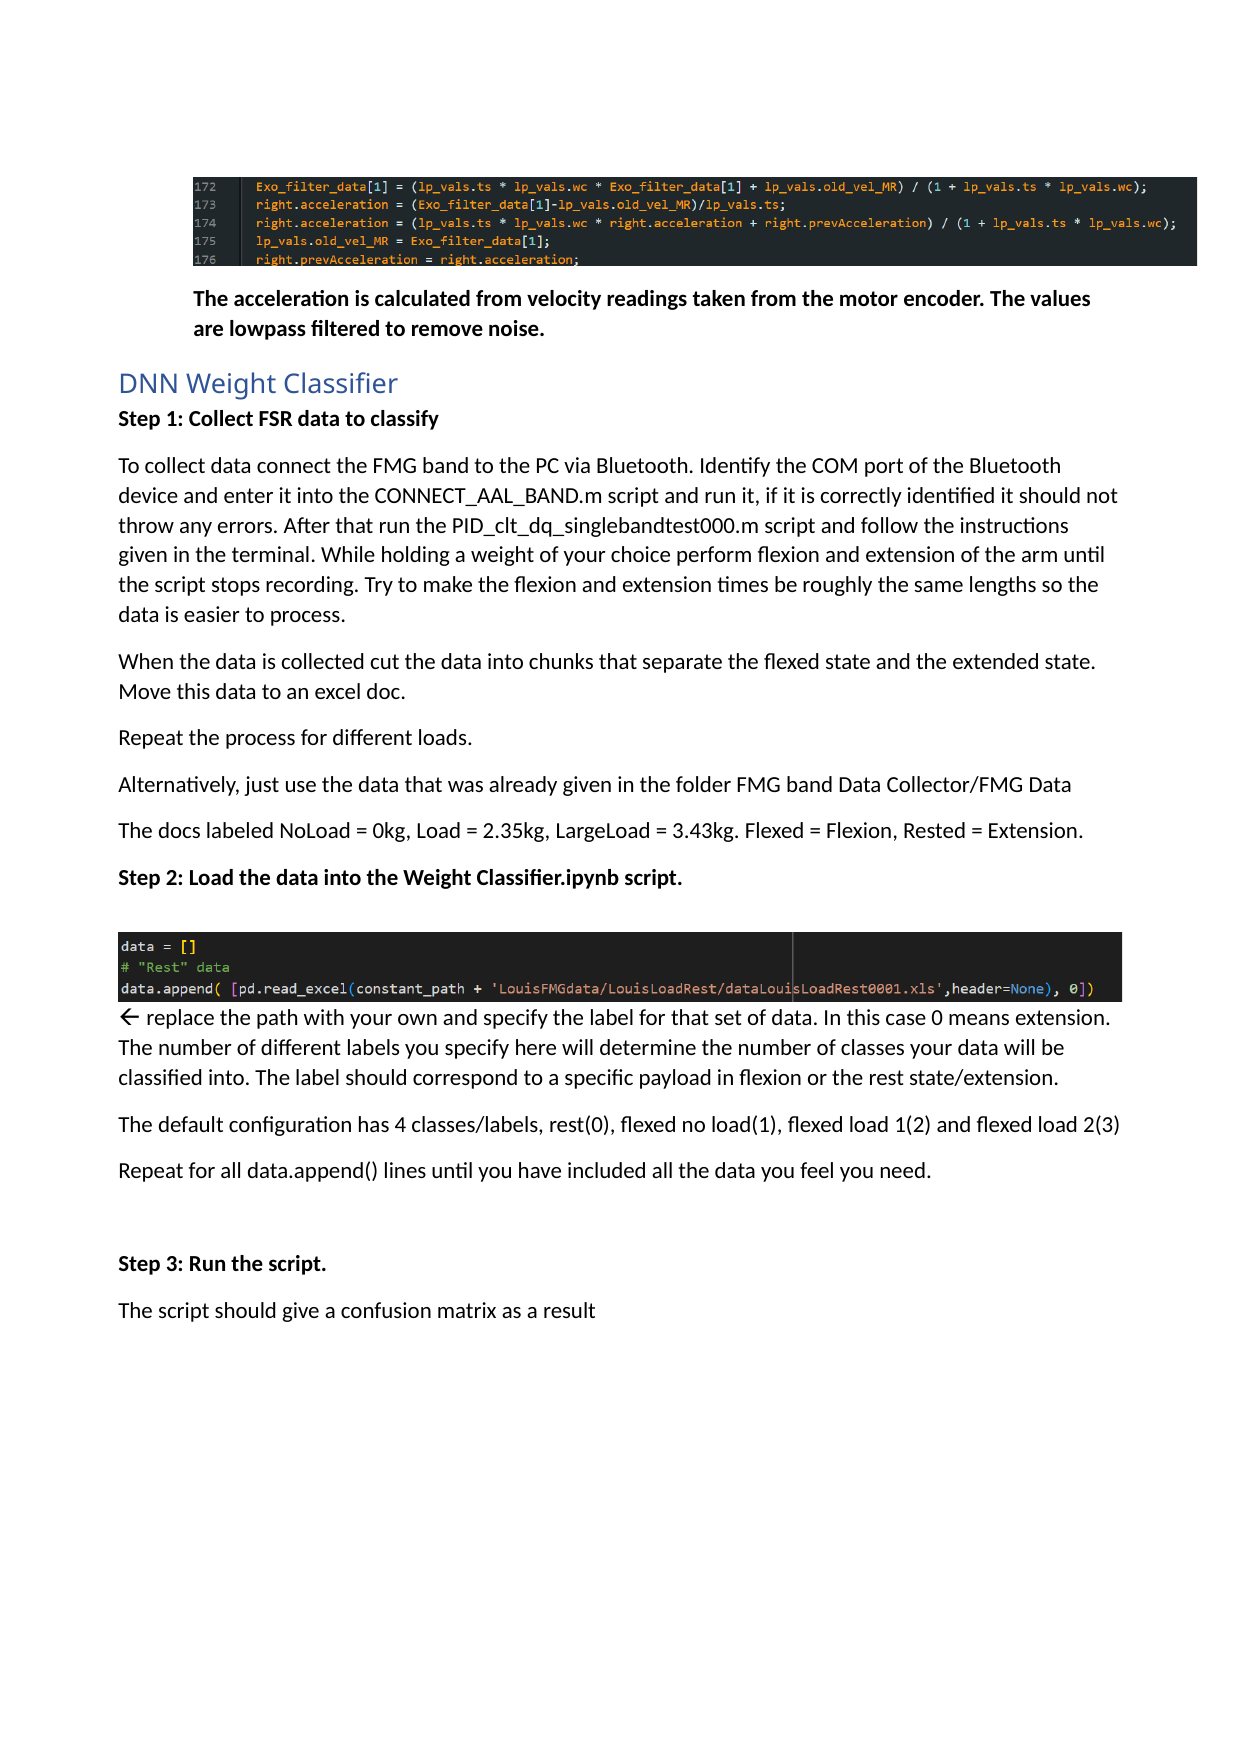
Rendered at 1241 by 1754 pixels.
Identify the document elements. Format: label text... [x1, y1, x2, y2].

text The script should give a confusion matrix as a result [118, 1296, 1122, 1324]
text When the data is collected cut the data into chunks that separate the flexed state and the extended state. Move this data to an excel doc. [118, 647, 1122, 705]
text The default configuration has 4 classes/labels, rest(0), flexed no load(1), flexed load 1(2) and flexed load 2(3) [118, 1110, 1122, 1138]
text Repeat the process for different loads. [118, 723, 1122, 751]
text Repeat for all data.append() lines until you have included all the data you feel you need. [118, 1156, 1122, 1184]
text Step 2: Load the data into the Weight Classifier.ipynb script. [118, 863, 1122, 891]
text The docs labeled NoLoad = 0kg, Load = 2.35kg, LargeLoad = 3.43kg. Flexed = Flexion, Rested = Extension. [118, 817, 1122, 844]
text [118, 910, 1122, 932]
text Alternatively, just use the data that was already given in the folder FMG band Data Collector/FMG Data [118, 770, 1122, 798]
text Step 3: Run the script. [118, 1249, 1122, 1278]
text  replace the path with your own and specify the label for that set of data. In this case 0 means extension. The number of different labels you specify here will determine the number of classes your data will be classified into. The label should correspond to a specific payload in flexion or the rest state/extension. [118, 1002, 1122, 1091]
list The acceleration is calculated from velocity readings taken from the motor encoder. The values are lowpass filtered to remove noise. [193, 284, 1122, 342]
text To collect data connect the FMG band to the PC via Bluetooth. Identify the COM port of the Bluetooth device and enter it into the CONNECT_AAL_BAND.m script and run it, if it is correctly identified it should not throw any errors. After that run the PID_clt_dq_singlebandtest000.m script and follow the instructions given in the terminal. While holding a weight of your choice perform flexion and extension of the arm until the script stops recording. Try to make the flexion and extension times be roughly the same lengths so the data is easier to process. [118, 451, 1122, 628]
subtitle DNN Weight Classifier [118, 365, 1122, 402]
text Step 1: Collect FSR data to classify [118, 404, 1122, 432]
